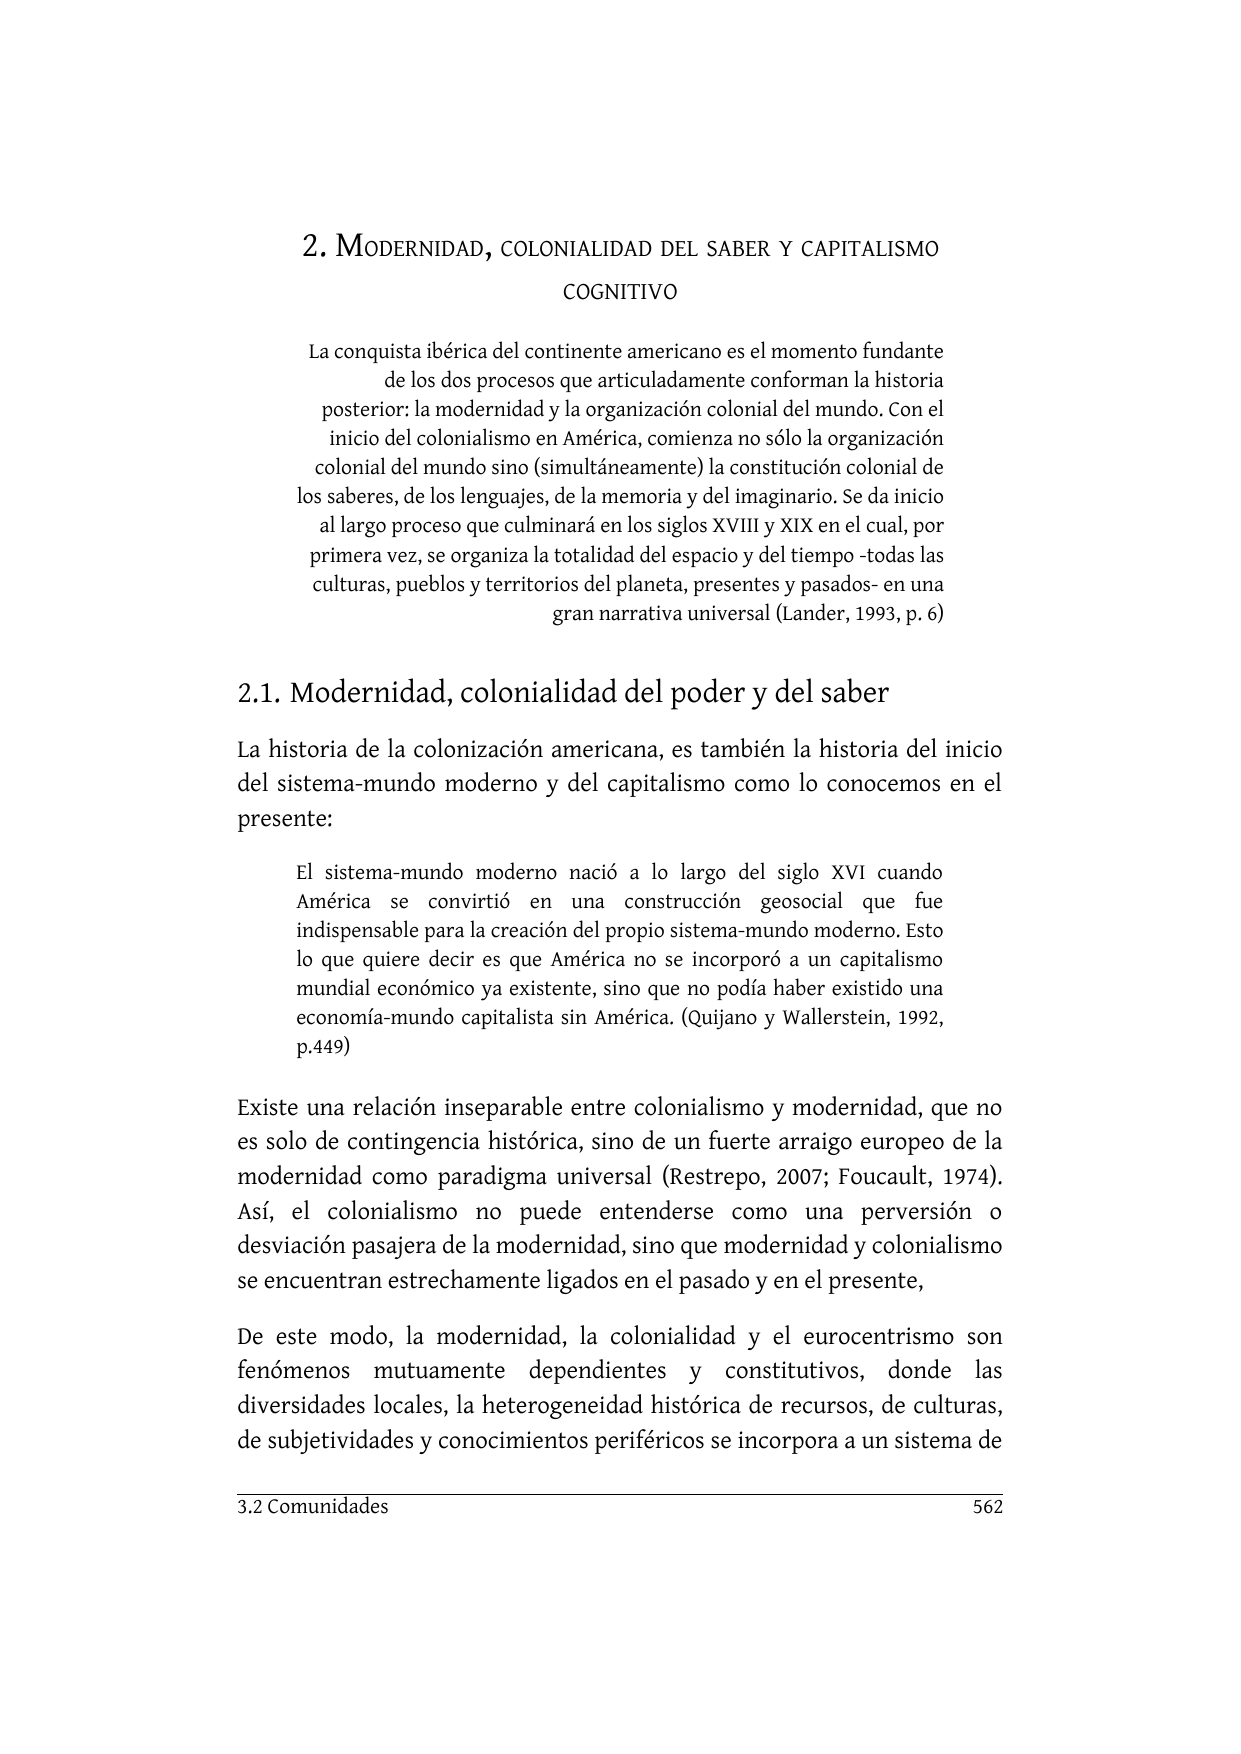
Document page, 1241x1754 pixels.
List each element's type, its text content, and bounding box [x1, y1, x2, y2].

text La conquista ibérica del continente americano es el momento fundante de los dos procesos que articuladamente conforman la historia posterior: la modernidad y la organización colonial del mundo. Con el inicio del colonialismo en América, comienza no sólo la organización colonial del mundo sino (simultáneamente) la constitución colonial de los saberes, de los lenguajes, de la memoria y del imaginario. Se da inicio al largo proceso que culminará en los siglos XVIII y XIX en el cual, por primera vez, se organiza la totalidad del espacio y del tiempo -todas las culturas, pueblos y territorios del planeta, presentes y pasados- en una gran narrativa universal (Lander, 1993, p. 6) [296, 339, 944, 626]
text El sistema-mundo moderno nació a lo largo del siglo XVI cuando América se convirtió en una construcción geosocial que fue indispensable para la creación del propio sistema-mundo moderno. Esto lo que quiere decir es que América no se incorporó a un capitalismo mundial económico ya existente, sino que no podía haber existido una economía-mundo capitalista sin América. (Quijano y Wallerstein, 1992, p.449) [296, 860, 944, 1060]
text Existe una relación inseparable entre colonialismo y modernidad, que no es solo de contingencia histórica, sino de un fuerte arraigo europeo de la modernidad como paradigma universal (Restrepo, 2007; Foucault, 1974). Así, el colonialismo no puede entenderse como una perversión o desviación pasajera de la modernidad, sino que modernidad y colonialismo se encuentran estrechamente ligados en el pasado y en el presente, [237, 1093, 1003, 1296]
text De este modo, la modernidad, la colonialidad y el eurocentrismo son fenómenos mutuamente dependientes y constitutivos, donde las diversidades locales, la heterogeneidad histórica de recursos, de culturas, de subjetividades y conocimientos periféricos se incorpora a un sistema de [237, 1322, 1003, 1455]
subtitle Modernidad, colonialidad del saber y capitalismo cognitivo [282, 225, 958, 309]
subtitle Modernidad, colonialidad del poder y del saber [237, 675, 1003, 711]
text La historia de la colonización americana, es también la historia del inicio del sistema-mundo moderno y del capitalismo como lo conocemos en el presente: [237, 735, 1003, 833]
